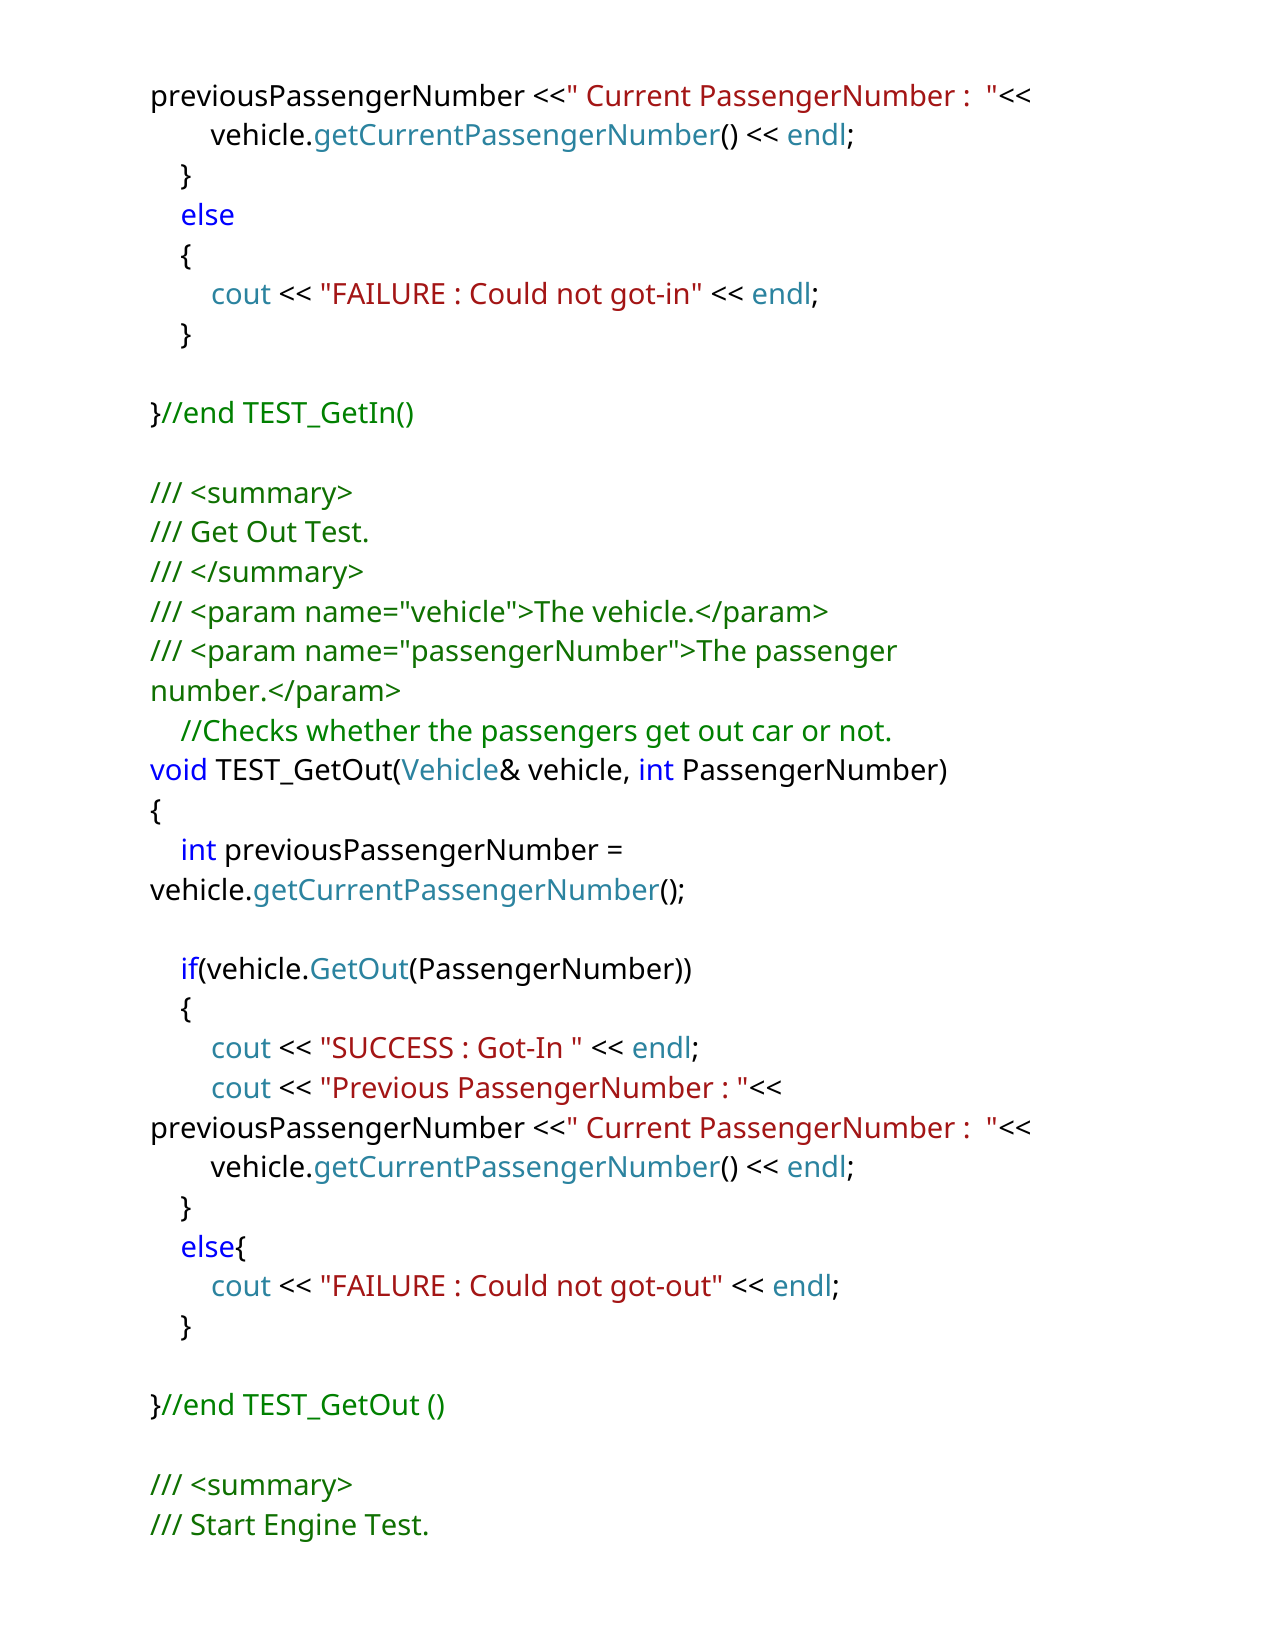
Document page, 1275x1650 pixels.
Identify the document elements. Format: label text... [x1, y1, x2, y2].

text if(vehicle.GetOut(PassengerNumber)) [150, 948, 1125, 988]
text }//end TEST_GetOut () [150, 1385, 1125, 1424]
text /// <param name="passengerNumber">The passenger number.</param> [150, 631, 1125, 710]
text /// </summary> [150, 551, 1125, 591]
text cout << "FAILURE : Could not got-out" << endl; [150, 1266, 1125, 1305]
text else [150, 194, 1125, 234]
text { [150, 234, 1125, 273]
text void TEST_GetOut(Vehicle& vehicle, int PassengerNumber) [150, 750, 1125, 789]
text else{ [150, 1226, 1125, 1266]
text //Checks whether the passengers get out car or not. [150, 710, 1125, 750]
text } [150, 313, 1125, 353]
text vehicle.getCurrentPassengerNumber() << endl; [150, 1147, 1125, 1186]
text /// Start Engine Test. [150, 1504, 1125, 1543]
text /// <param name="vehicle">The vehicle.</param> [150, 591, 1125, 631]
text cout << "SUCCESS : Got-In " << endl; [150, 1027, 1125, 1067]
text /// <summary> [150, 472, 1125, 512]
text vehicle.getCurrentPassengerNumber() << endl; [150, 115, 1125, 154]
text }//end TEST_GetIn() [150, 392, 1125, 432]
text /// <summary> [150, 1464, 1125, 1504]
text cout << "Previous PassengerNumber : "<< previousPassengerNumber <<" Current PassengerNumber : "<< [150, 1067, 1125, 1147]
text previousPassengerNumber <<" Current PassengerNumber : "<< [150, 75, 1125, 115]
text { [150, 789, 1125, 829]
text } [150, 154, 1125, 194]
text } [150, 1186, 1125, 1226]
text int previousPassengerNumber = vehicle.getCurrentPassengerNumber(); [150, 829, 1125, 908]
text { [150, 988, 1125, 1027]
text /// Get Out Test. [150, 512, 1125, 551]
text cout << "FAILURE : Could not got-in" << endl; [150, 273, 1125, 313]
text } [150, 1305, 1125, 1345]
